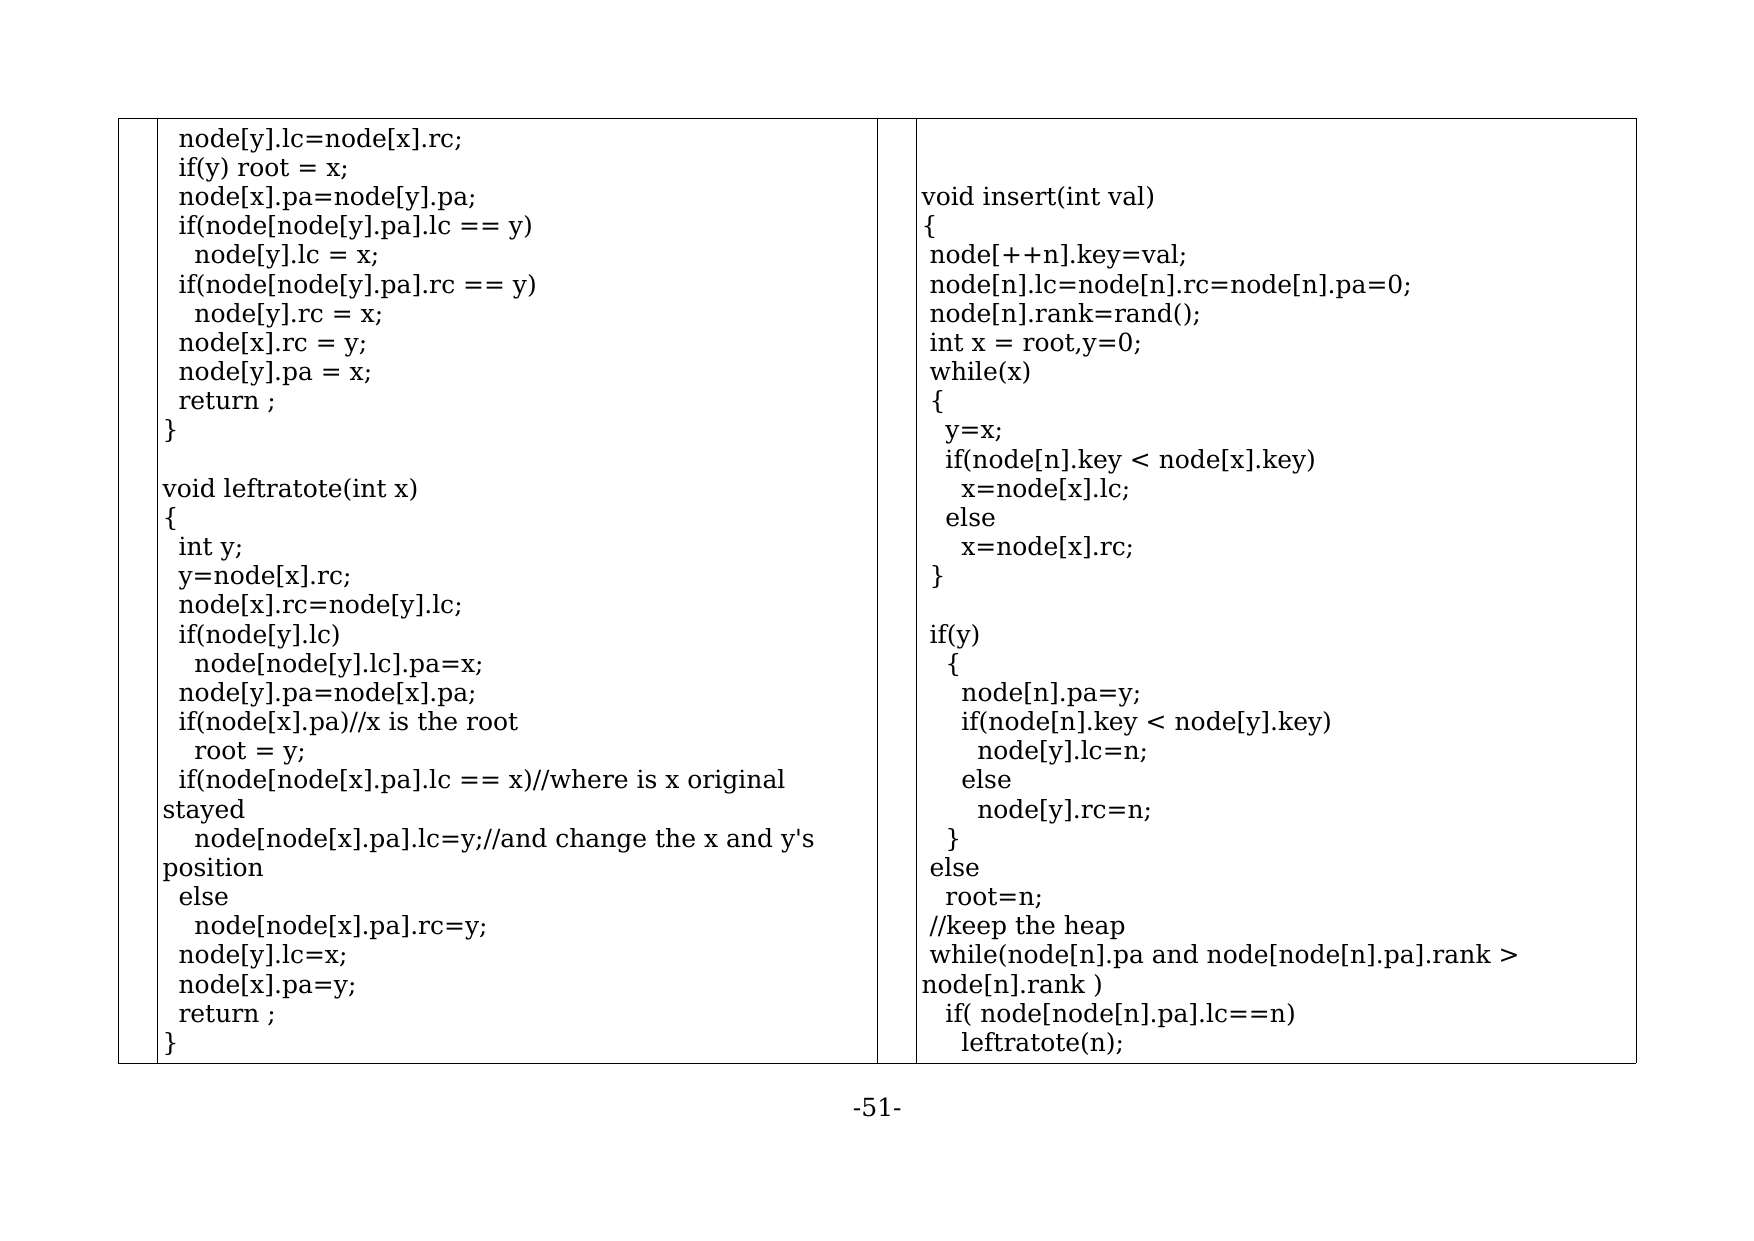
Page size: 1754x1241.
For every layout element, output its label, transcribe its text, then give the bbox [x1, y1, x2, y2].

table_header void insert(int val) { node[++n].key=val; node[n].lc=node[n].rc=node[n].pa=0; node[n].rank=rand(); int x = root,y=0; while(x) { y=x; if(node[n].key < node[x].key) x=node[x].lc; else x=node[x].rc; } if(y) { node[n].pa=y; if(node[n].key < node[y].key) node[y].lc=n; else node[y].rc=n; } else root=n; //keep the heap while(node[n].pa and node[node[n].pa].rank > node[n].rank ) if( node[node[n].pa].lc==n) leftratote(n); [917, 119, 1636, 1063]
table_header node[y].lc=node[x].rc; if(y) root = x; node[x].pa=node[y].pa; if(node[node[y].pa].lc == y) node[y].lc = x; if(node[node[y].pa].rc == y) node[y].rc = x; node[x].rc = y; node[y].pa = x; return ; } void leftratote(int x) { int y; y=node[x].rc; node[x].rc=node[y].lc; if(node[y].lc) node[node[y].lc].pa=x; node[y].pa=node[x].pa; if(node[x].pa)//x is the root root = y; if(node[node[x].pa].lc == x)//where is x original stayed node[node[x].pa].lc=y;//and change the x and y's position else node[node[x].pa].rc=y; node[y].lc=x; node[x].pa=y; return ; } [158, 119, 877, 1063]
table_header [878, 119, 916, 1063]
table_header [119, 119, 157, 1063]
